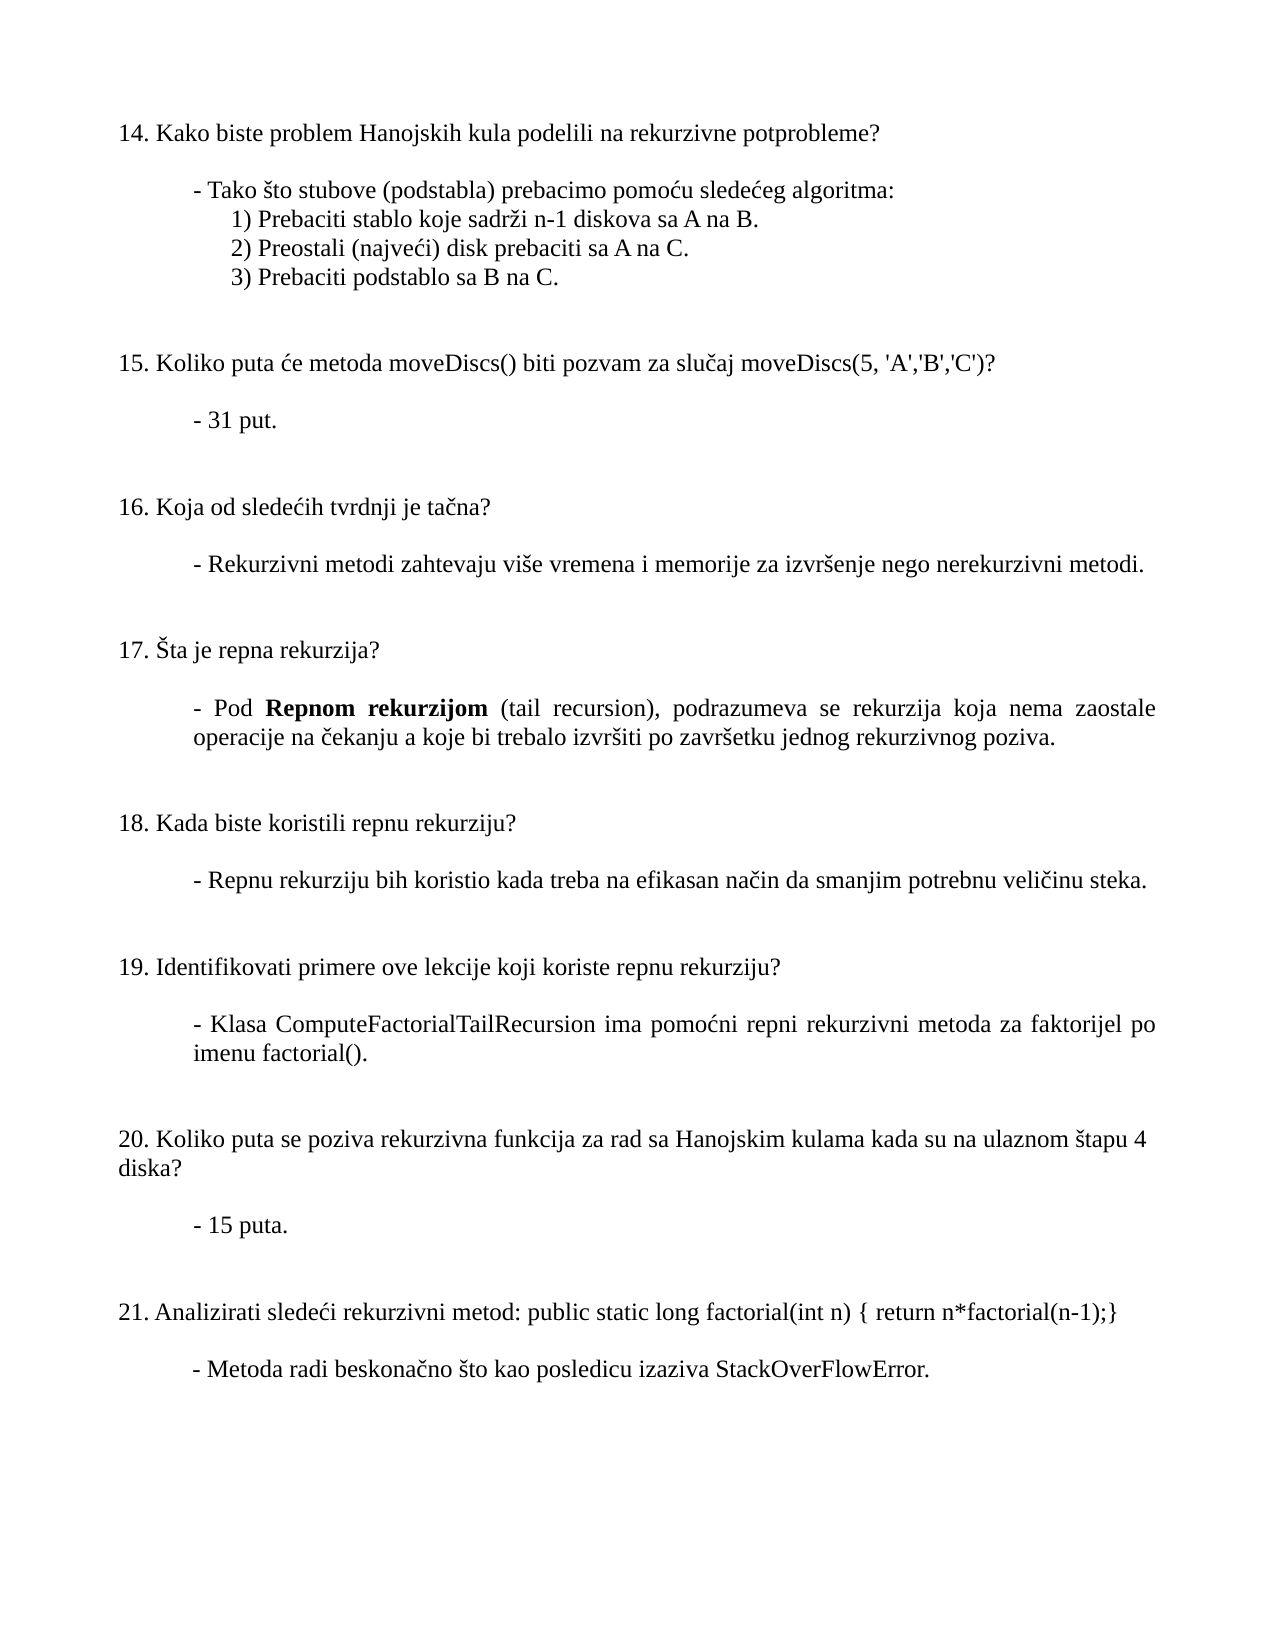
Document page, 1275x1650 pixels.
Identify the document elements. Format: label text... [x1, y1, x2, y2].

text - Tako što stubove (podstabla) prebacimo pomoću sledećeg algoritma: [193, 176, 1157, 204]
text 16. Koja od sledećih tvrdnji je tačna? [118, 492, 1157, 521]
text - Rekurzivni metodi zahtevaju više vremena i memorije za izvršenje nego nerekurzivni metodi. [193, 549, 1157, 578]
text 18. Kada biste koristili repnu rekurziju? [118, 808, 1157, 837]
text 1) Prebaciti stablo koje sadrži n-1 diskova sa A na B. [231, 204, 1157, 233]
text - 31 put. [193, 406, 1157, 434]
text - 15 puta. [193, 1211, 1157, 1239]
text 17. Šta je repna rekurzija? [118, 636, 1157, 664]
text 15. Koliko puta će metoda moveDiscs() biti pozvam za slučaj moveDiscs(5, 'A','B','C')? [118, 348, 1157, 377]
text 20. Koliko puta se poziva rekurzivna funkcija za rad sa Hanojskim kulama kada su na ulaznom štapu 4 diska? [118, 1124, 1157, 1182]
text 2) Preostali (najveći) disk prebaciti sa A na C. [231, 233, 1157, 262]
text - Klasa ComputeFactorialTailRecursion ima pomoćni repni rekurzivni metoda za faktorijel po imenu factorial(). [193, 1009, 1157, 1067]
text 21. Analizirati sledeći rekurzivni metod: public static long factorial(int n) { return n*factorial(n-1);} [118, 1297, 1157, 1326]
text - Repnu rekurziju bih koristio kada treba na efikasan način da smanjim potrebnu veličinu steka. [193, 866, 1157, 894]
text - Pod Repnom rekurzijom (tail recursion), podrazumeva se rekurzija koja nema zaostale operacije na čekanju a koje bi trebalo izvršiti po završetku jednog rekurzivnog poziva. [193, 693, 1157, 751]
text 19. Identifikovati primere ove lekcije koji koriste repnu rekurziju? [118, 952, 1157, 981]
text 14. Kako biste problem Hanojskih kula podelili na rekurzivne potprobleme? [118, 118, 1157, 147]
text - Metoda radi beskonačno što kao posledicu izaziva StackOverFlowError. [118, 1354, 1157, 1383]
text 3) Prebaciti podstablo sa B na C. [231, 262, 1157, 291]
